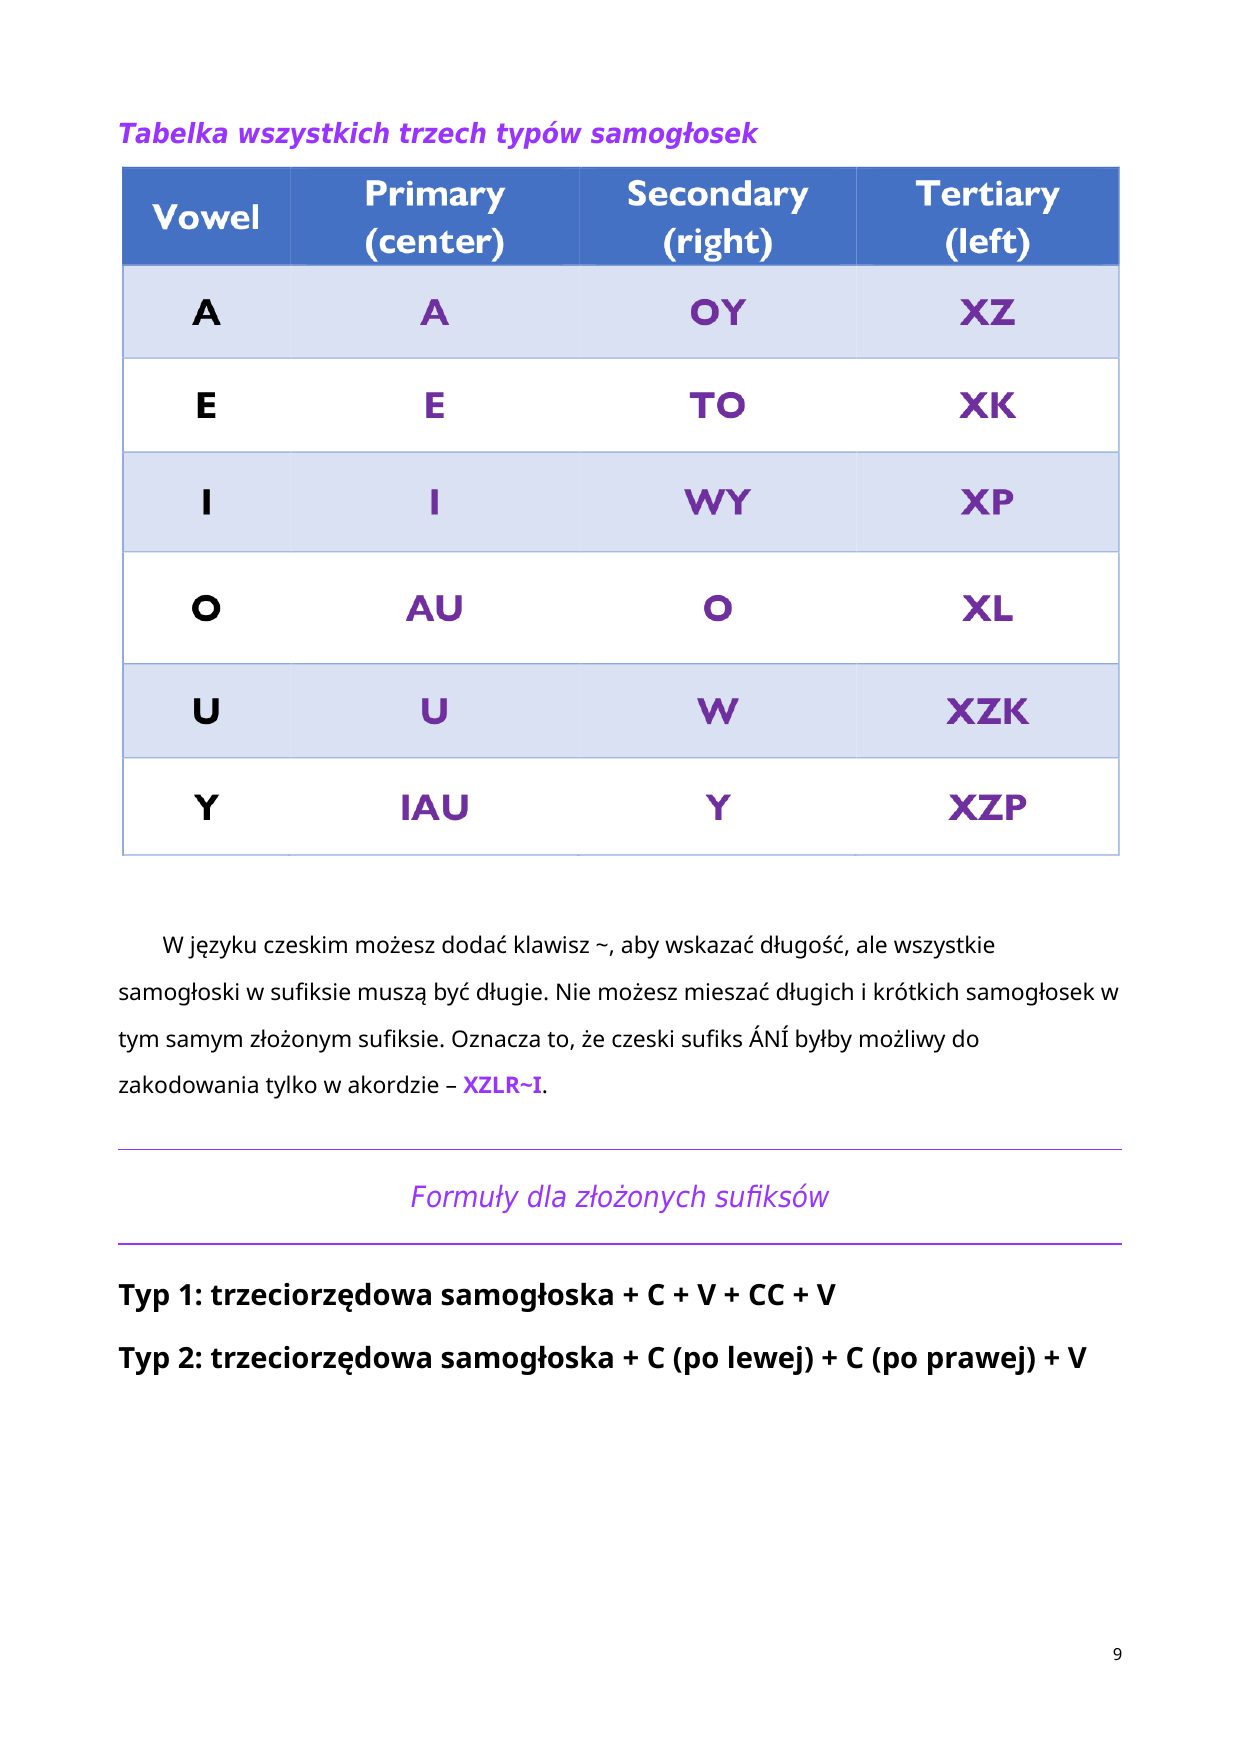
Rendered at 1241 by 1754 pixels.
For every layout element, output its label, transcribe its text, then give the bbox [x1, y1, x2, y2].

picture [118, 162, 1123, 861]
text W języku czeskim możesz dodać klawisz ~, aby wskazać długość, ale wszystkie samogłoski w sufiksie muszą być długie. Nie możesz mieszać długich i krótkich samogłosek w tym samym złożonym sufiksie. Oznacza to, że czeski sufiks ÁNÍ byłby możliwy do zakodowania tylko w akordzie – XZLR~I. [118, 929, 1122, 1101]
subtitle Tabelka wszystkich trzech typów samogłosek [118, 118, 1122, 150]
text Typ 2: trzeciorzędowa samogłoska + C (po lewej) + C (po prawej) + V [118, 1338, 1122, 1377]
text Typ 1: trzeciorzędowa samogłoska + C + V + CC + V [118, 1274, 1122, 1314]
subtitle Formuły dla złożonych sufiksów [118, 1150, 1122, 1243]
